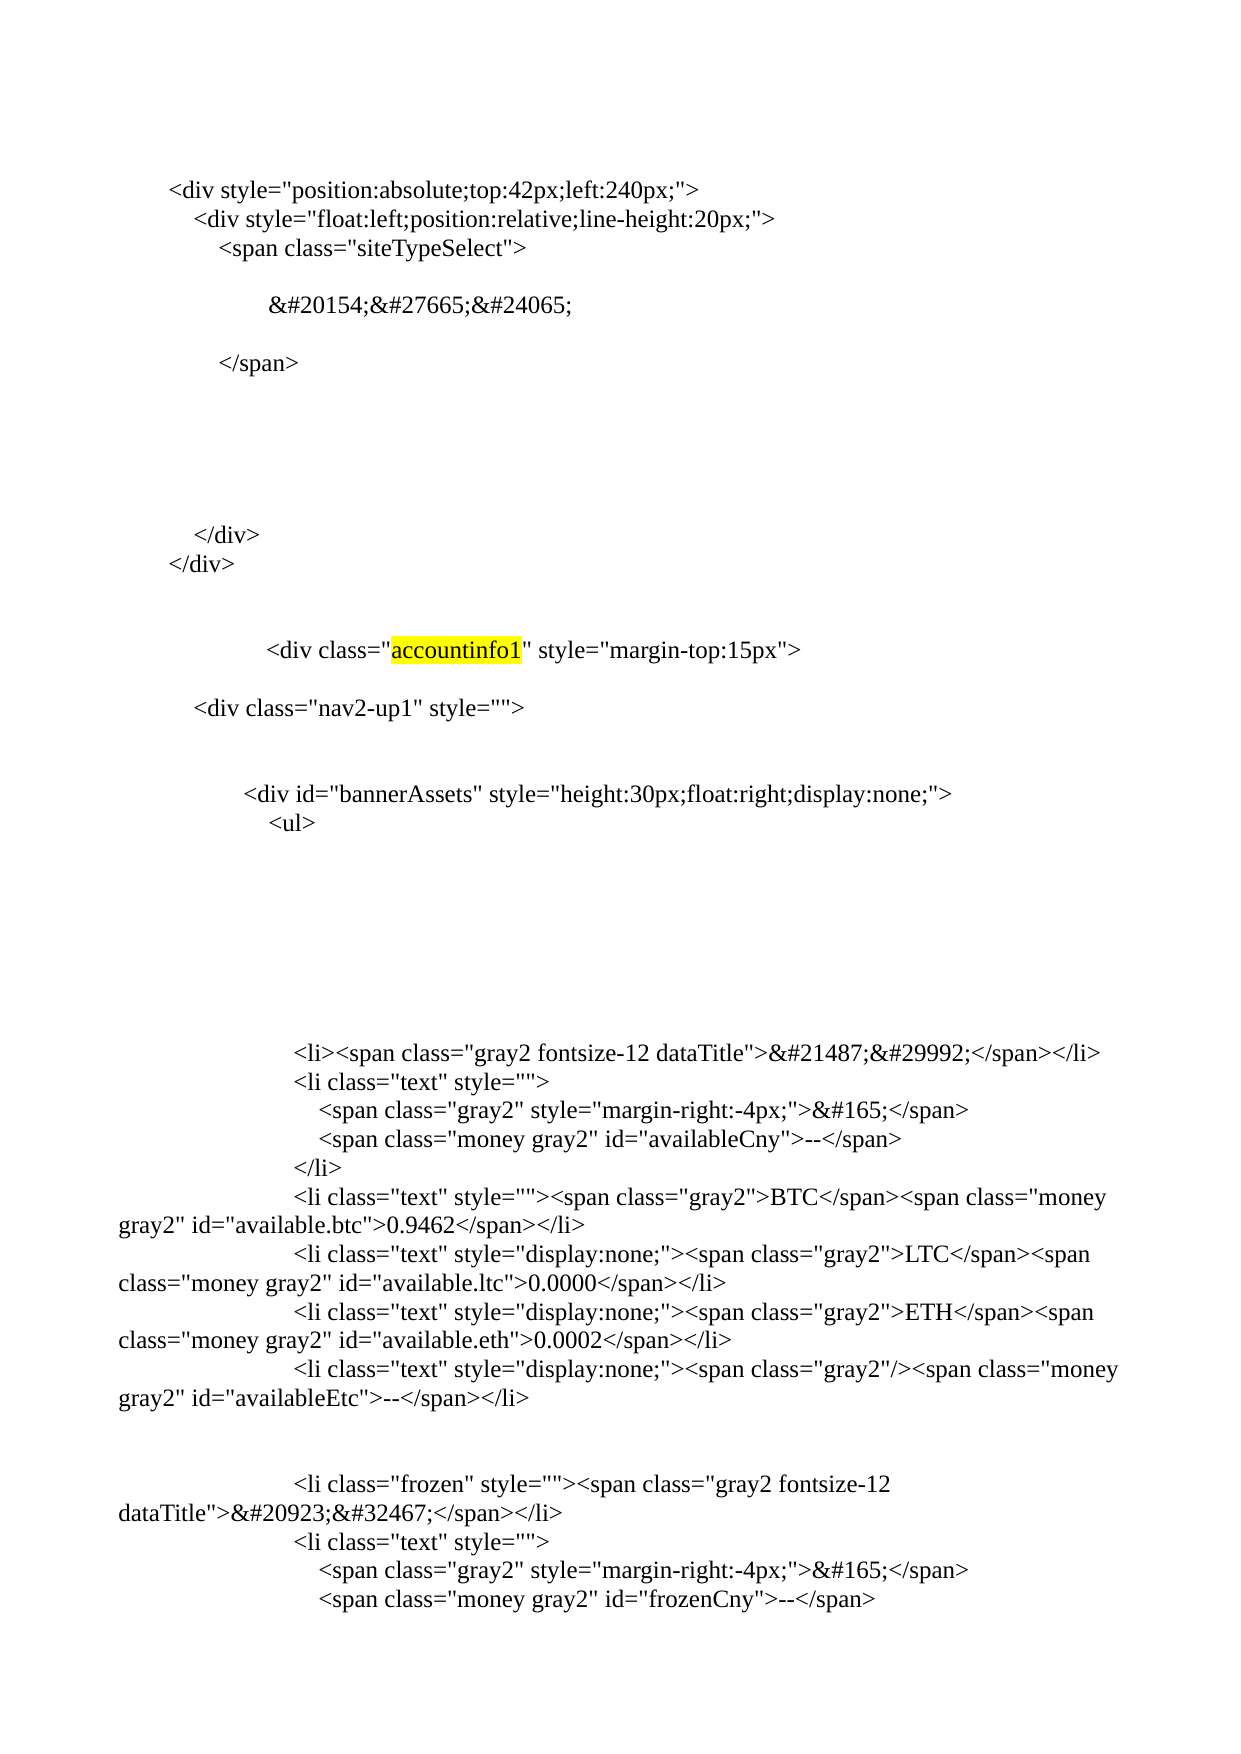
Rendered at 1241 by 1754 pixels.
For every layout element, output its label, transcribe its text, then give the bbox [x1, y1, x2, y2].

text <li class="text" style="display:none;"><span class="gray2">ETH</span><span class="money gray2" id="available.eth">0.0002</span></li> [118, 1297, 1122, 1354]
text <li><span class="gray2 fontsize-12 dataTitle">&#21487;&#29992;</span></li> [118, 1038, 1122, 1067]
text <div class="accountinfo1" style="margin-top:15px"> [118, 636, 1122, 664]
text <li class="frozen" style=""><span class="gray2 fontsize-12 dataTitle">&#20923;&#32467;</span></li> [118, 1469, 1122, 1527]
text <span class="gray2" style="margin-right:-4px;">&#165;</span> [118, 1096, 1122, 1124]
text <li class="text" style=""> [118, 1527, 1122, 1556]
text <span class="siteTypeSelect"> [118, 233, 1122, 262]
text <li class="text" style=""><span class="gray2">BTC</span><span class="money gray2" id="available.btc">0.9462</span></li> [118, 1182, 1122, 1239]
text <li class="text" style=""> [118, 1067, 1122, 1096]
text <li class="text" style="display:none;"><span class="gray2"/><span class="money gray2" id="availableEtc">--</span></li> [118, 1354, 1122, 1412]
text </span> [118, 348, 1122, 377]
text <div style="float:left;position:relative;line-height:20px;"> [118, 204, 1122, 233]
text <div class="nav2-up1" style=""> [118, 693, 1122, 722]
text <span class="money gray2" id="frozenCny">--</span> [118, 1584, 1122, 1613]
text </div> [118, 521, 1122, 549]
text <div id="bannerAssets" style="height:30px;float:right;display:none;"> [118, 779, 1122, 808]
text &#20154;&#27665;&#24065; [118, 291, 1122, 319]
text <span class="money gray2" id="availableCny">--</span> [118, 1124, 1122, 1153]
text </div> [118, 549, 1122, 578]
text <div style="position:absolute;top:42px;left:240px;"> [118, 176, 1122, 204]
text <li class="text" style="display:none;"><span class="gray2">LTC</span><span class="money gray2" id="available.ltc">0.0000</span></li> [118, 1239, 1122, 1297]
text <span class="gray2" style="margin-right:-4px;">&#165;</span> [118, 1556, 1122, 1584]
text <ul> [118, 808, 1122, 837]
text </li> [118, 1153, 1122, 1182]
